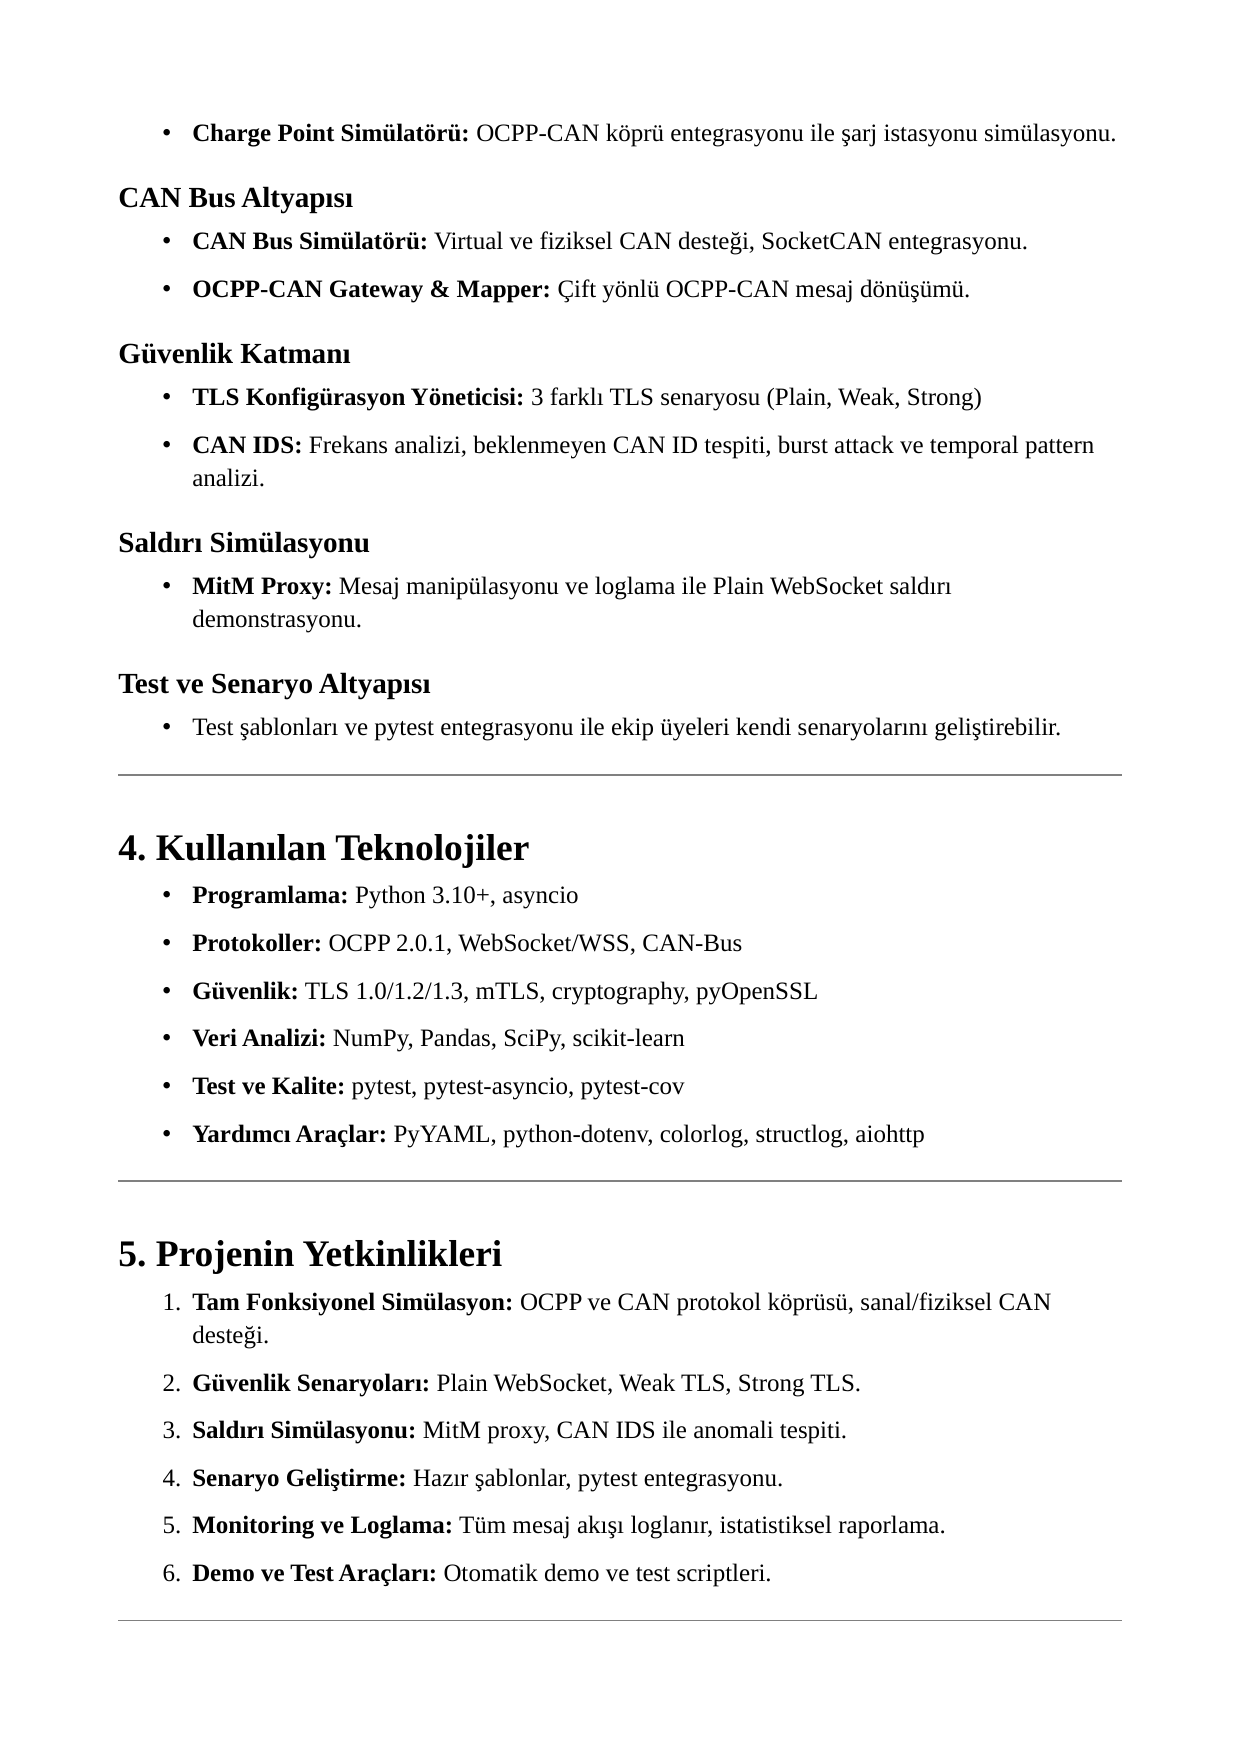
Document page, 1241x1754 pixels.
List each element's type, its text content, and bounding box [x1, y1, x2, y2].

list Monitoring ve Loglama: Tüm mesaj akışı loglanır, istatistiksel raporlama. [162, 1510, 1122, 1539]
list Test ve Kalite: pytest, pytest-asyncio, pytest-cov [162, 1071, 1122, 1100]
list Charge Point Simülatörü: OCPP-CAN köprü entegrasyonu ile şarj istasyonu simülasyonu. [162, 118, 1122, 147]
list Senaryo Geliştirme: Hazır şablonlar, pytest entegrasyonu. [162, 1463, 1122, 1492]
list Programlama: Python 3.10+, asyncio [162, 881, 1122, 909]
subtitle Güvenlik Katmanı [118, 336, 1122, 370]
list Protokoller: OCPP 2.0.1, WebSocket/WSS, CAN-Bus [162, 928, 1122, 957]
list CAN IDS: Frekans analizi, beklenmeyen CAN ID tespiti, burst attack ve temporal pattern analizi. [162, 430, 1122, 492]
subtitle 4. Kullanılan Teknolojiler [118, 825, 1122, 868]
subtitle Test ve Senaryo Altyapısı [118, 666, 1122, 700]
subtitle Saldırı Simülasyonu [118, 525, 1122, 558]
list Güvenlik: TLS 1.0/1.2/1.3, mTLS, cryptography, pyOpenSSL [162, 976, 1122, 1004]
list Tam Fonksiyonel Simülasyon: OCPP ve CAN protokol köprüsü, sanal/fiziksel CAN desteği. [162, 1287, 1122, 1349]
subtitle CAN Bus Altyapısı [118, 180, 1122, 214]
list Demo ve Test Araçları: Otomatik demo ve test scriptleri. [162, 1558, 1122, 1587]
list Yardımcı Araçlar: PyYAML, python-dotenv, colorlog, structlog, aiohttp [162, 1119, 1122, 1147]
list TLS Konfigürasyon Yöneticisi: 3 farklı TLS senaryosu (Plain, Weak, Strong) [162, 382, 1122, 411]
list MitM Proxy: Mesaj manipülasyonu ve loglama ile Plain WebSocket saldırı demonstrasyonu. [162, 571, 1122, 633]
list OCPP-CAN Gateway & Mapper: Çift yönlü OCPP-CAN mesaj dönüşümü. [162, 274, 1122, 303]
list CAN Bus Simülatörü: Virtual ve fiziksel CAN desteği, SocketCAN entegrasyonu. [162, 226, 1122, 255]
subtitle 5. Projenin Yetkinlikleri [118, 1231, 1122, 1274]
list Veri Analizi: NumPy, Pandas, SciPy, scikit-learn [162, 1023, 1122, 1052]
list Test şablonları ve pytest entegrasyonu ile ekip üyeleri kendi senaryolarını geliştirebilir. [162, 712, 1122, 741]
list Saldırı Simülasyonu: MitM proxy, CAN IDS ile anomali tespiti. [162, 1415, 1122, 1444]
list Güvenlik Senaryoları: Plain WebSocket, Weak TLS, Strong TLS. [162, 1368, 1122, 1396]
